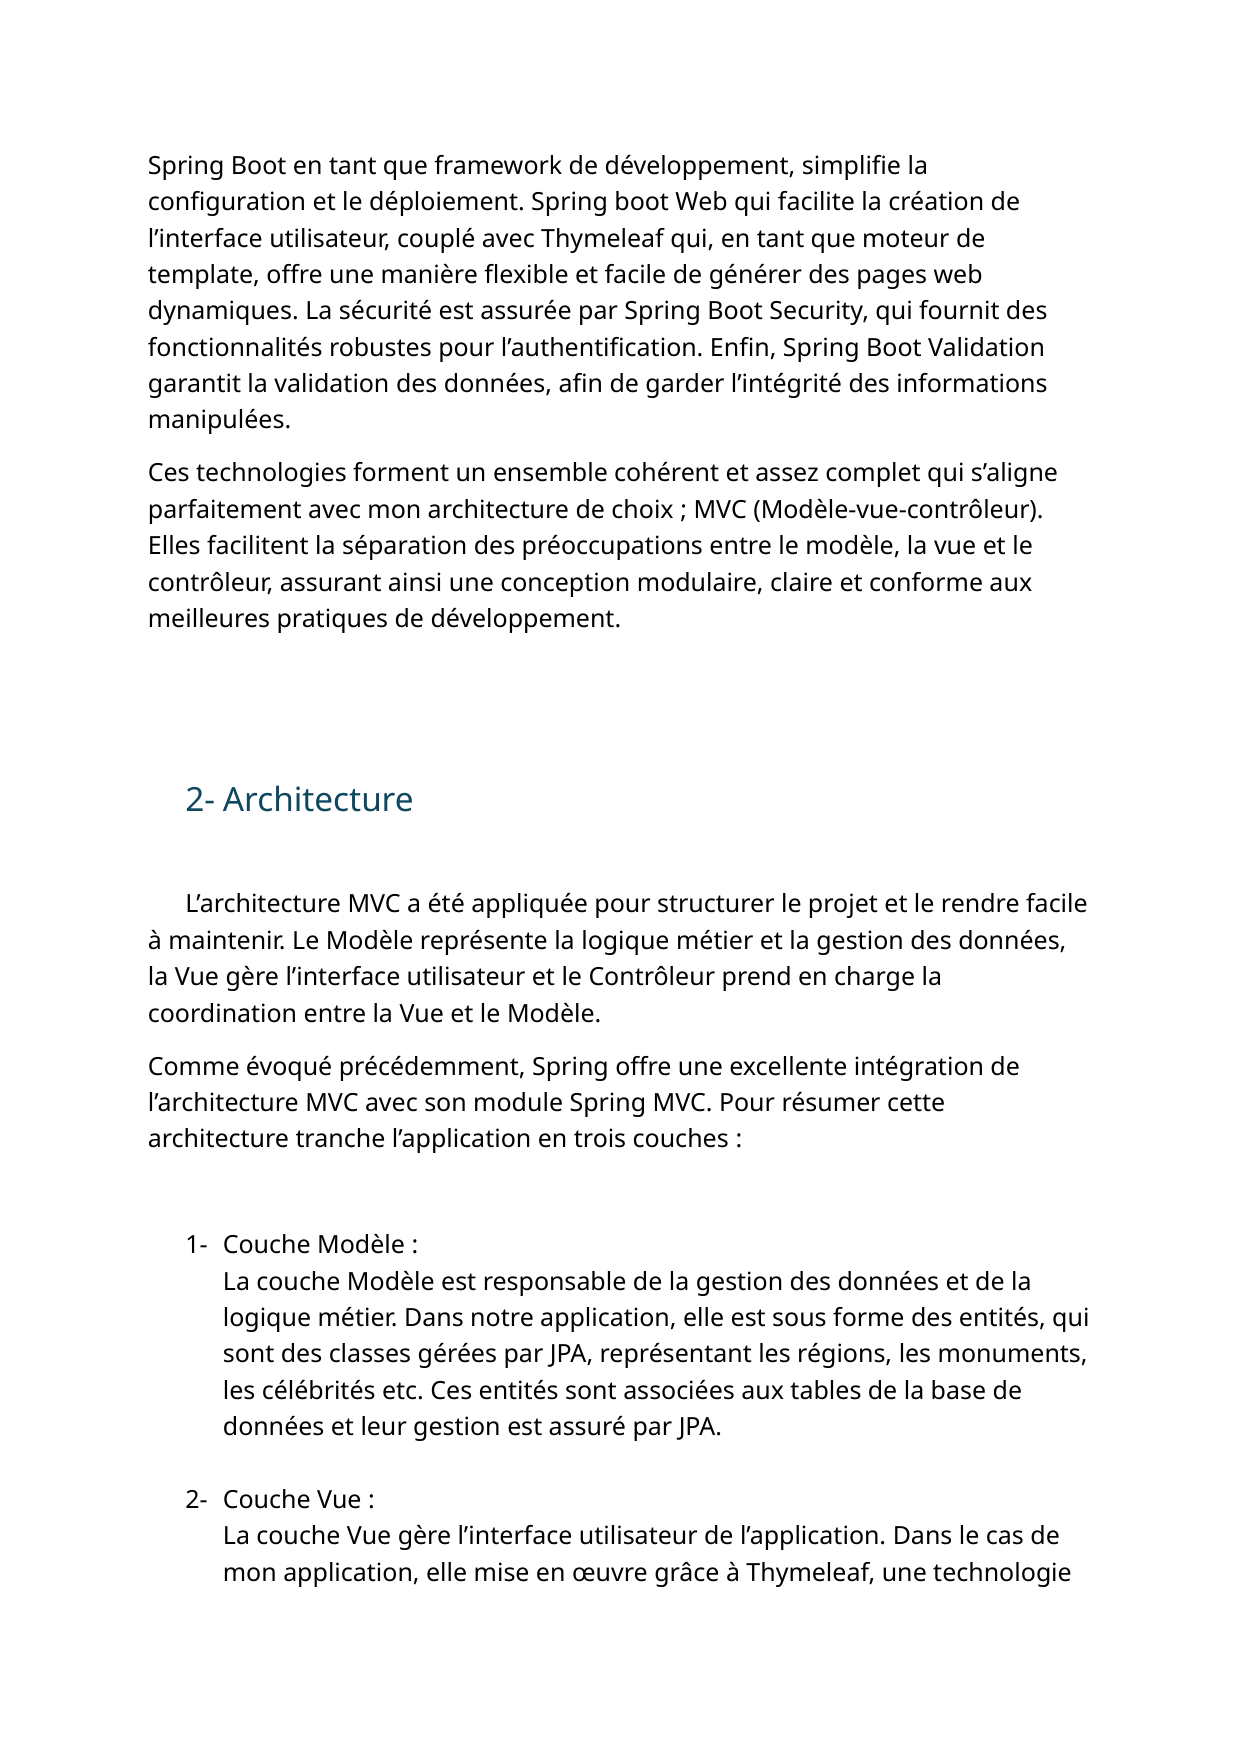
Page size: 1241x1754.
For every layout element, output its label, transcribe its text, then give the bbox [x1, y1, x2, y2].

list La couche Vue gère l’interface utilisateur de l’application. Dans le cas de mon application, elle mise en œuvre grâce à Thymeleaf, une technologie [223, 1518, 1093, 1588]
list La couche Modèle est responsable de la gestion des données et de la logique métier. Dans notre application, elle est sous forme des entités, qui sont des classes gérées par JPA, représentant les régions, les monuments, les célébrités etc. Ces entités sont associées aux tables de la base de données et leur gestion est assuré par JPA. [223, 1263, 1093, 1443]
list Architecture [185, 776, 1093, 822]
list Couche Vue : [185, 1481, 1093, 1516]
text Spring Boot en tant que framework de développement, simplifie la configuration et le déploiement. Spring boot Web qui facilite la création de l’interface utilisateur, couplé avec Thymeleaf qui, en tant que moteur de template, offre une manière flexible et facile de générer des pages web dynamiques. La sécurité est assurée par Spring Boot Security, qui fournit des fonctionnalités robustes pour l’authentification. Enfin, Spring Boot Validation garantit la validation des données, afin de garder l’intégrité des informations manipulées. [148, 148, 1093, 436]
text Ces technologies forment un ensemble cohérent et assez complet qui s’aligne parfaitement avec mon architecture de choix ; MVC (Modèle-vue-contrôleur). Elles facilitent la séparation des préoccupations entre le modèle, la vue et le contrôleur, assurant ainsi une conception modulaire, claire et conforme aux meilleures pratiques de développement. [148, 455, 1093, 634]
text L’architecture MVC a été appliquée pour structurer le projet et le rendre facile à maintenir. Le Modèle représente la logique métier et la gestion des données, la Vue gère l’interface utilisateur et le Contrôleur prend en charge la coordination entre la Vue et le Modèle. [148, 886, 1093, 1029]
list Couche Modèle : [185, 1227, 1093, 1261]
text Comme évoqué précédemment, Spring offre une excellente intégration de l’architecture MVC avec son module Spring MVC. Pour résumer cette architecture tranche l’application en trois couches : [148, 1048, 1093, 1155]
